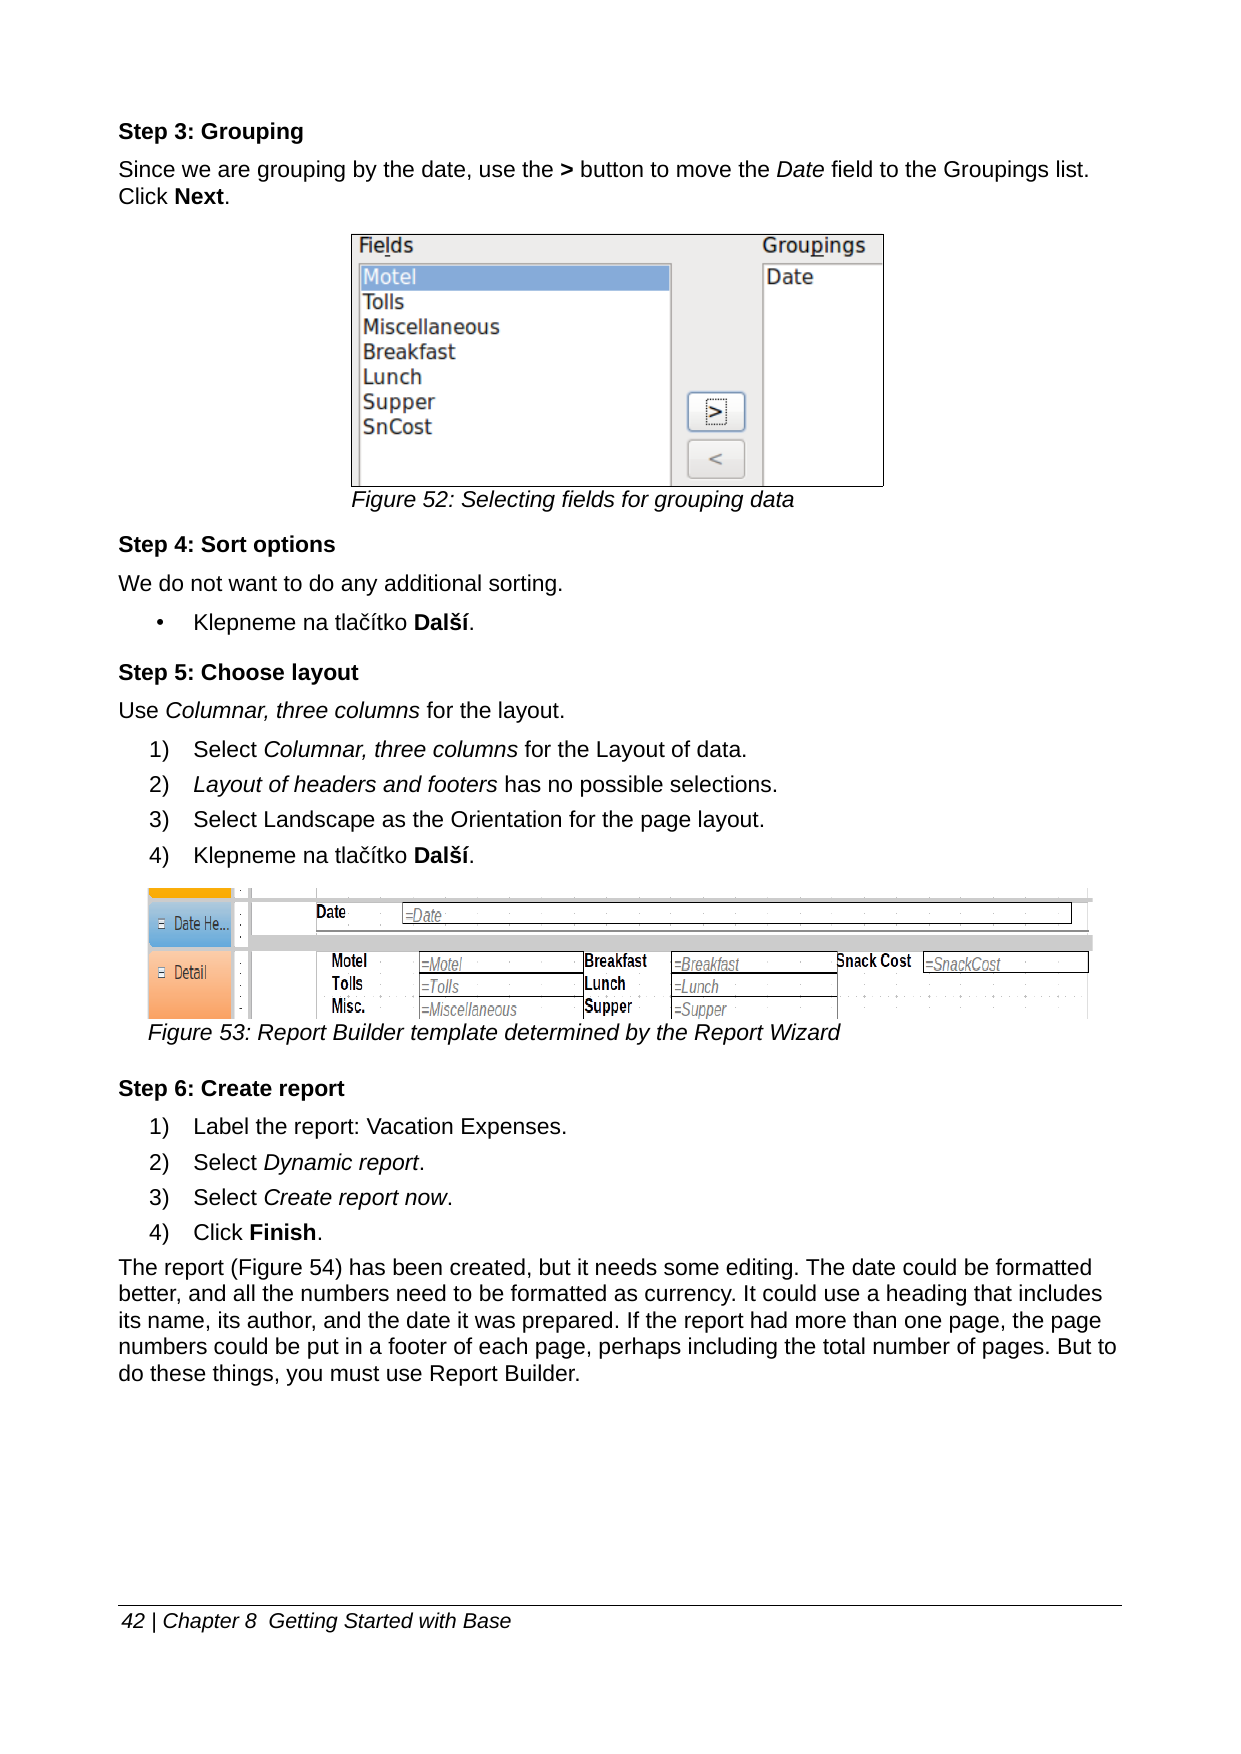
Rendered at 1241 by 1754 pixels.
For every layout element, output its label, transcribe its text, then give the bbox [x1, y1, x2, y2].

list Select Columnar, three columns for the Layout of data. [169, 736, 1122, 762]
text Step 4: Sort options [118, 531, 1122, 557]
text Step 3: Grouping [118, 118, 1122, 144]
text Figure 53: Report Builder template determined by the Report Wizard [148, 1019, 1093, 1045]
list Klepneme na tlačítko Další. [169, 842, 1122, 868]
text We do not want to do any additional sorting. [118, 570, 1122, 596]
list Label the report: Vacation Expenses. [169, 1113, 1122, 1139]
list Select Dynamic report. [169, 1148, 1122, 1175]
list Select Landscape as the Orientation for the page layout. [169, 806, 1122, 833]
picture [352, 235, 883, 486]
text Since we are grouping by the date, use the > button to move the Date field to the Groupings list. Click Next. [118, 156, 1122, 209]
text Step 5: Choose layout [118, 659, 1122, 685]
picture [147, 888, 1093, 1019]
list Layout of headers and footers has no possible selections. [169, 771, 1122, 797]
text Figure 52: Selecting fields for grouping data [351, 486, 889, 513]
text Use Columnar, three columns for the layout. [118, 697, 1122, 723]
list Select Create report now. [169, 1184, 1122, 1210]
list Klepneme na tlačítko Další. [156, 608, 1122, 635]
text The report (Figure 54) has been created, but it needs some editing. The date could be formatted better, and all the numbers need to be formatted as currency. It could use a heading that includes its name, its author, and the date it was prepared. If the report had more than one page, the page numbers could be put in a footer of each page, perhaps including the total number of pages. But to do these things, you must use Report Builder. [118, 1254, 1122, 1386]
list Click Finish. [169, 1219, 1122, 1245]
text Step 6: Create report [118, 1074, 1122, 1101]
